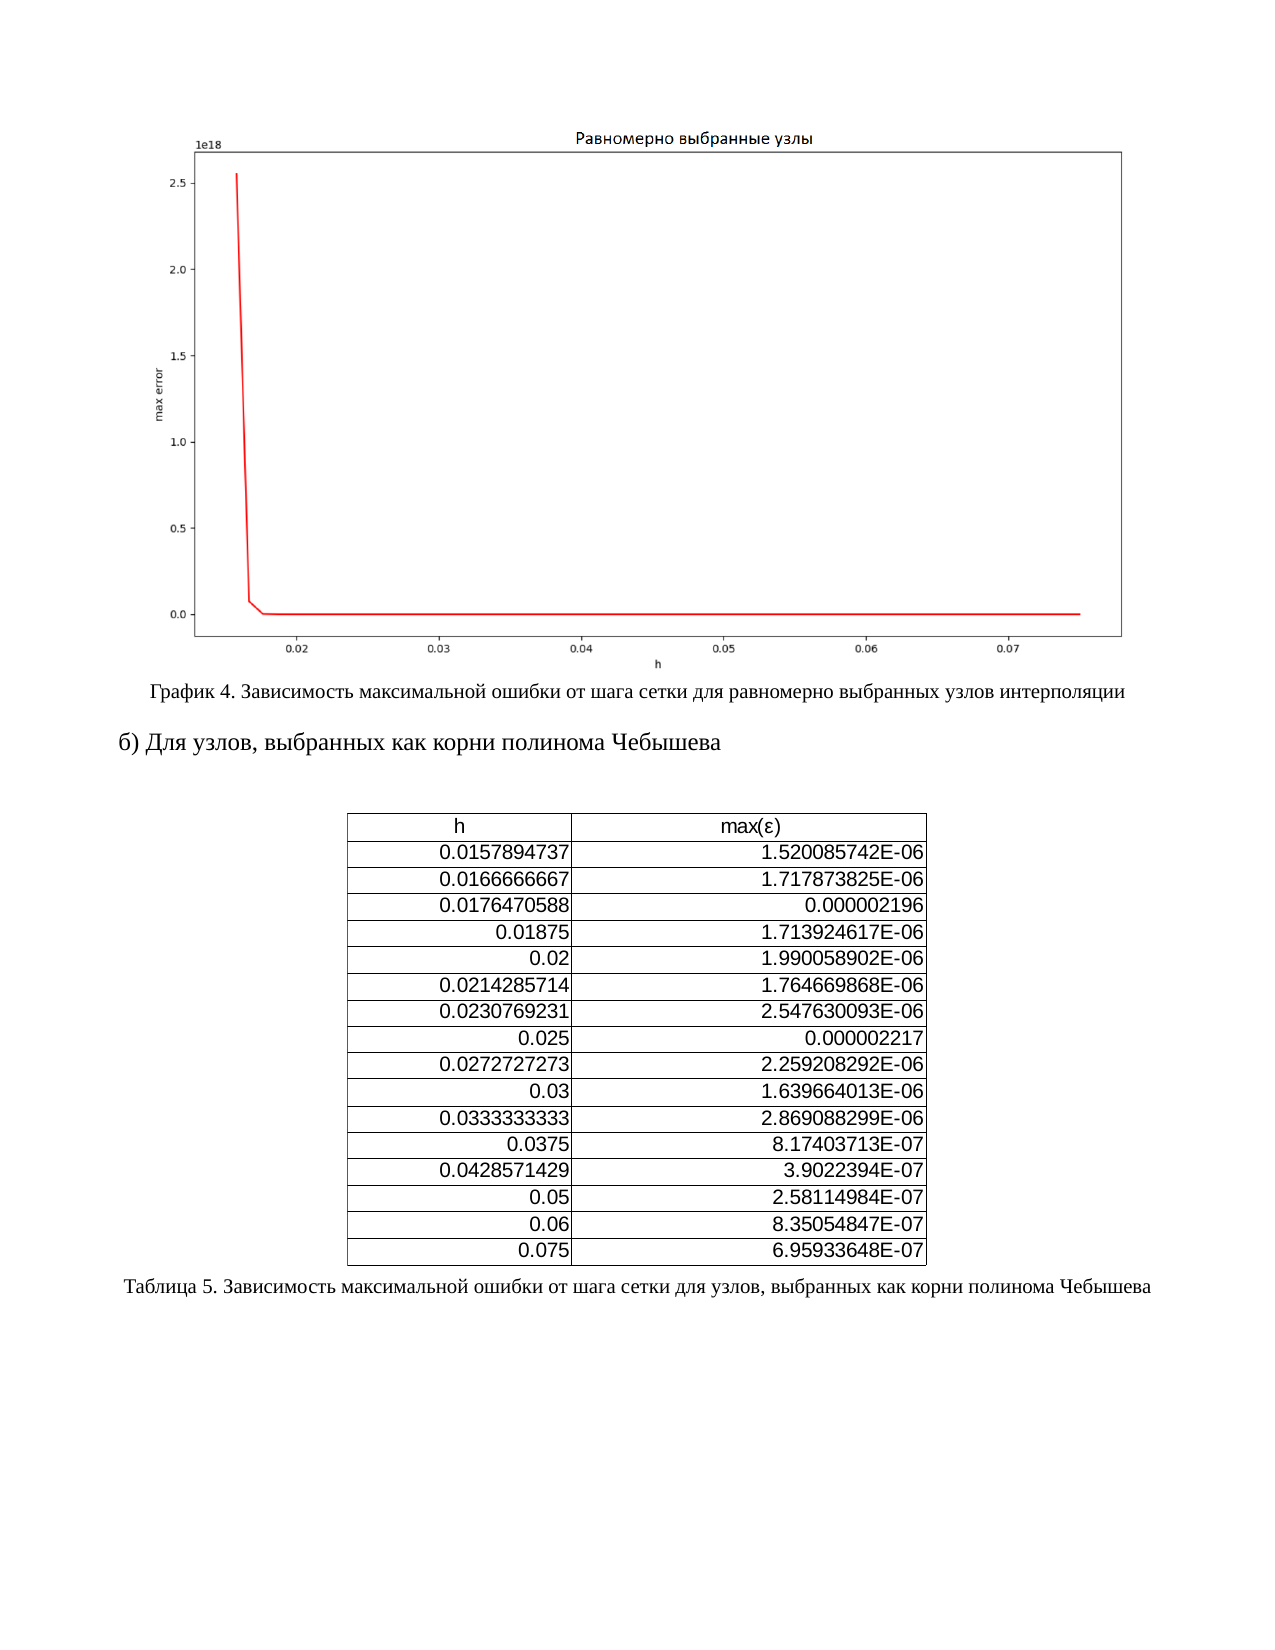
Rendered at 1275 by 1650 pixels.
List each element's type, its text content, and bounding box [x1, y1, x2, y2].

text б) Для узлов, выбранных как корни полинома Чебышева [118, 727, 1157, 756]
text Таблица 5. Зависимость максимальной ошибки от шага сетки для узлов, выбранных как корни полинома Чебышева [118, 1274, 1157, 1298]
text График 4. Зависимость максимальной ошибки от шага сетки для равномерно выбранных узлов интерполяции [118, 118, 1157, 703]
picture [123, 117, 1163, 680]
